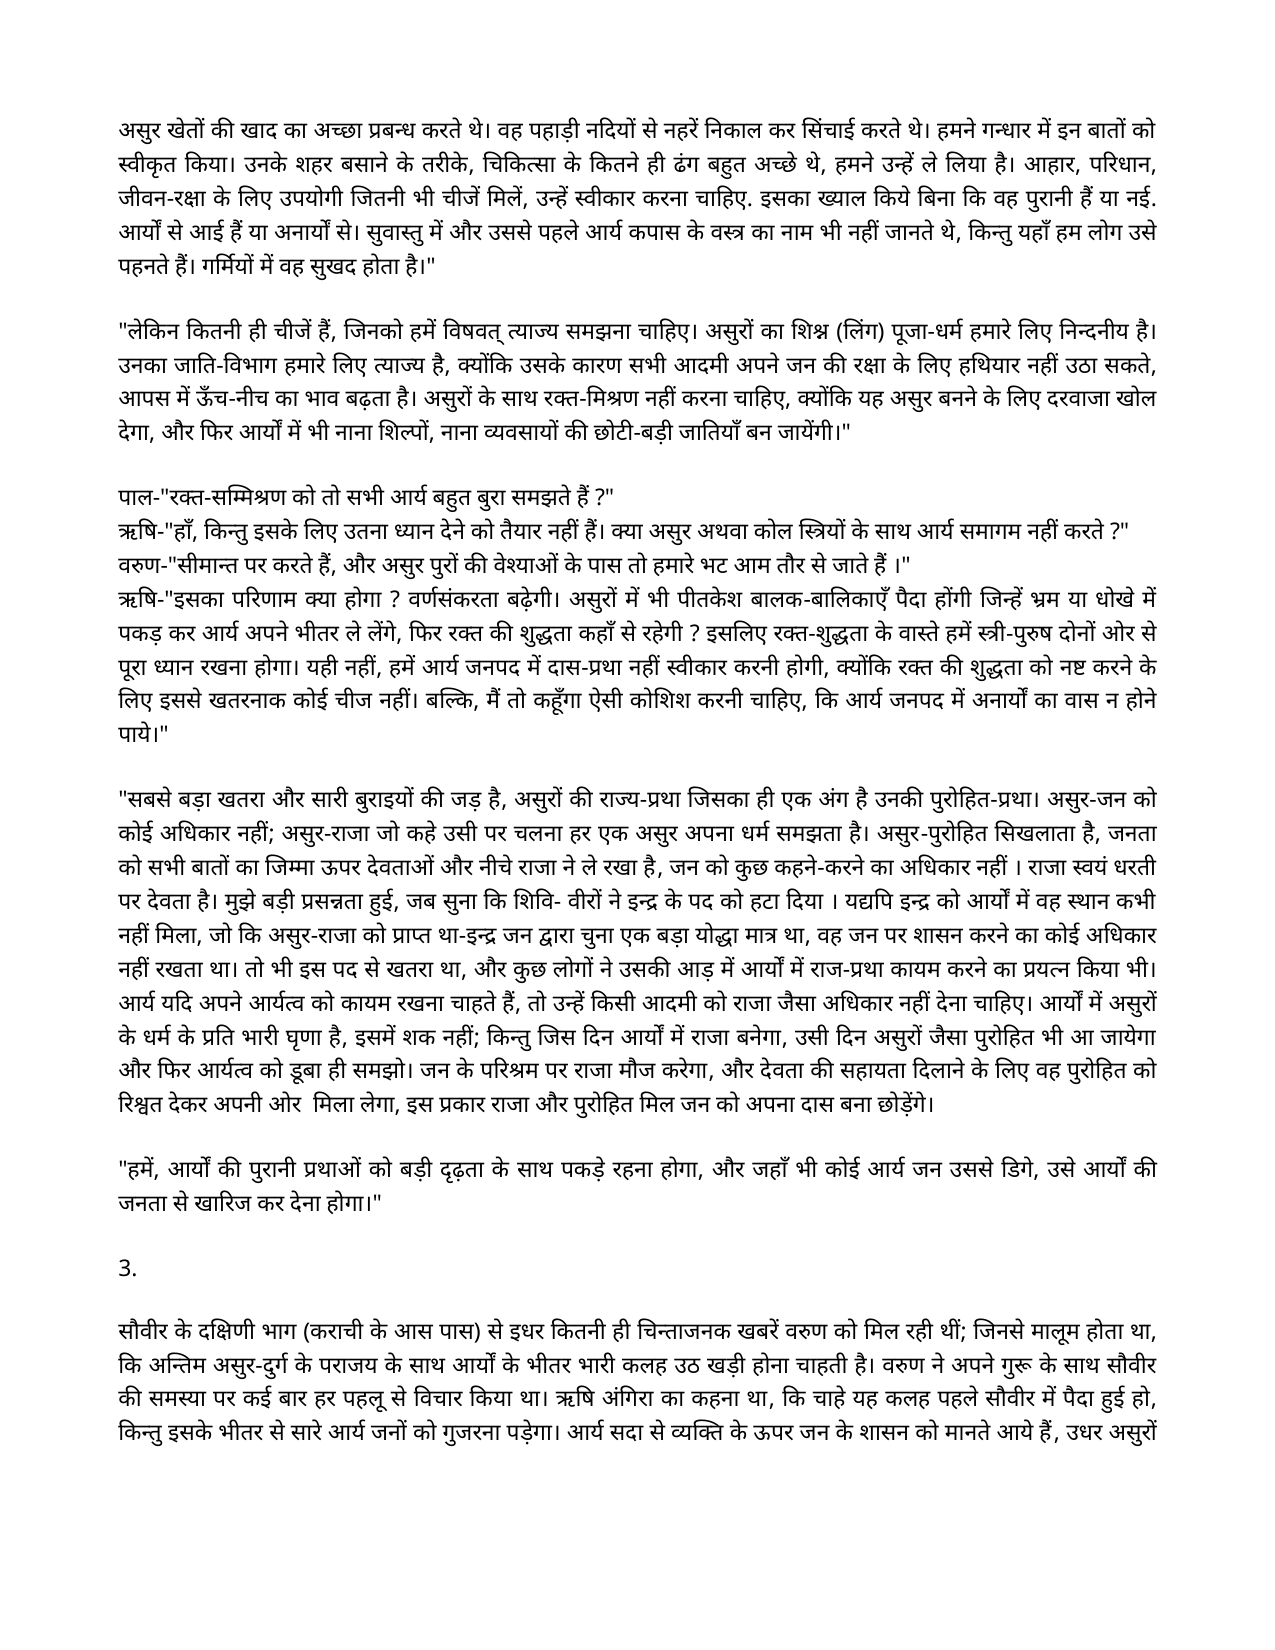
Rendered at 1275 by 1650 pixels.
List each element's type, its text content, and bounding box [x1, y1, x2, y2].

text "हमें, आर्यों की पुरानी प्रथाओं को बड़ी दृढ़ता के साथ पकड़े रहना होगा, और जहाँ भी कोई आर्य जन उससे डिगे, उसे आर्यों की जनता से खारिज कर देना होगा।" [118, 1153, 1157, 1221]
text ऋषि-"हाँ, किन्तु इसके लिए उतना ध्यान देने को तैयार नहीं हैं। क्या असुर अथवा कोल स्त्रियों के साथ आर्य समागम नहीं करते ?" [118, 515, 1157, 549]
text सौवीर के दक्षिणी भाग (कराची के आस पास) से इधर कितनी ही चिन्ताजनक खबरें वरुण को मिल रही थीं; जिनसे मालूम होता था, कि अन्तिम असुर-दुर्ग के पराजय के साथ आर्यों के भीतर भारी कलह उठ खड़ी होना चाहती है। वरुण ने अपने गुरू के साथ सौवीर की समस्या पर कई बार हर पहलू से विचार किया था। ऋषि अंगिरा का कहना था, कि चाहे यह कलह पहले सौवीर में पैदा हुई हो, किन्तु इसके भीतर से सारे आर्य जनों को गुजरना पड़ेगा। आर्य सदा से व्यक्ति के ऊपर जन के शासन को मानते आये हैं, उधर असुरों [118, 1315, 1157, 1450]
text असुर खेतों की खाद का अच्छा प्रबन्ध करते थे। वह पहाड़ी नदियों से नहरें निकाल कर सिंचाई करते थे। हमने गन्धार में इन बातों को स्वीकृत किया। उनके शहर बसाने के तरीके, चिकित्सा के कितने ही ढंग बहुत अच्छे थे, हमने उन्हें ले लिया है। आहार, परिधान, जीवन-रक्षा के लिए उपयोगी जितनी भी चीजें मिलें, उन्हें स्वीकार करना चाहिए. इसका ख्याल किये बिना कि वह पुरानी हैं या नई. आर्यों से आई हैं या अनार्यों से। सुवास्तु में और उससे पहले आर्य कपास के वस्त्र का नाम भी नहीं जानते थे, किन्तु यहाँ हम लोग उसे पहनते हैं। गर्मियों में वह सुखद होता है।" [118, 118, 1157, 283]
text पाल-"रक्त-सम्मिश्रण को तो सभी आर्य बहुत बुरा समझते हैं ?" [118, 481, 1157, 515]
text "लेकिन कितनी ही चीजें हैं, जिनको हमें विषवत् त्याज्य समझना चाहिए। असुरों का शिश्न (लिंग) पूजा-धर्म हमारे लिए निन्दनीय है। उनका जाति-विभाग हमारे लिए त्याज्य है, क्योंकि उसके कारण सभी आदमी अपने जन की रक्षा के लिए हथियार नहीं उठा सकते, आपस में ऊँच-नीच का भाव बढ़ता है। असुरों के साथ रक्त-मिश्रण नहीं करना चाहिए, क्योंकि यह असुर बनने के लिए दरवाजा खोल देगा, और फिर आर्यों में भी नाना शिल्पों, नाना व्यवसायों की छोटी-बड़ी जातियाँ बन जायेंगी।" [118, 315, 1157, 450]
text "सबसे बड़ा खतरा और सारी बुराइयों की जड़ है, असुरों की राज्य-प्रथा जिसका ही एक अंग है उनकी पुरोहित-प्रथा। असुर-जन को कोई अधिकार नहीं; असुर-राजा जो कहे उसी पर चलना हर एक असुर अपना धर्म समझता है। असुर-पुरोहित सिखलाता है, जनता को सभी बातों का जिम्मा ऊपर देवताओं और नीचे राजा ने ले रखा है, जन को कुछ कहने-करने का अधिकार नहीं । राजा स्वयं धरती पर देवता है। मुझे बड़ी प्रसन्नता हुई, जब सुना कि शिवि- वीरों ने इन्द्र के पद को हटा दिया । यद्यपि इन्द्र को आर्यों में वह स्थान कभी नहीं मिला, जो कि असुर-राजा को प्राप्त था-इन्द्र जन द्वारा चुना एक बड़ा योद्धा मात्र था, वह जन पर शासन करने का कोई अधिकार नहीं रखता था। तो भी इस पद से खतरा था, और कुछ लोगों ने उसकी आड़ में आर्यों में राज-प्रथा कायम करने का प्रयत्न किया भी। आर्य यदि अपने आर्यत्व को कायम रखना चाहते हैं, तो उन्हें किसी आदमी को राजा जैसा अधिकार नहीं देना चाहिए। आर्यों में असुरों के धर्म के प्रति भारी घृणा है, इसमें शक नहीं; किन्तु जिस दिन आर्यों में राजा बनेगा, उसी दिन असुरों जैसा पुरोहित भी आ जायेगा और फिर आर्यत्व को डूबा ही समझो। जन के परिश्रम पर राजा मौज करेगा, और देवता की सहायता दिलाने के लिए वह पुरोहित को रिश्वत देकर अपनी ओर मिला लेगा, इस प्रकार राजा और पुरोहित मिल जन को अपना दास बना छोड़ेंगे। [118, 783, 1157, 1122]
text ऋषि-"इसका परिणाम क्या होगा ? वर्णसंकरता बढ़ेगी। असुरों में भी पीतकेश बालक-बालिकाएँ पैदा होंगी जिन्हें भ्रम या धोखे में पकड़ कर आर्य अपने भीतर ले लेंगे, फिर रक्त की शुद्धता कहाँ से रहेगी ? इसलिए रक्त-शुद्धता के वास्ते हमें स्त्री-पुरुष दोनों ओर से पूरा ध्यान रखना होगा। यही नहीं, हमें आर्य जनपद में दास-प्रथा नहीं स्वीकार करनी होगी, क्योंकि रक्त की शुद्धता को नष्ट करने के लिए इससे खतरनाक कोई चीज नहीं। बल्कि, मैं तो कहूँगा ऐसी कोशिश करनी चाहिए, कि आर्य जनपद में अनार्यों का वास न होने पाये।" [118, 583, 1157, 752]
text वरुण-"सीमान्त पर करते हैं, और असुर पुरों की वेश्याओं के पास तो हमारे भट आम तौर से जाते हैं ।" [118, 549, 1157, 583]
text 3. [118, 1252, 1157, 1283]
